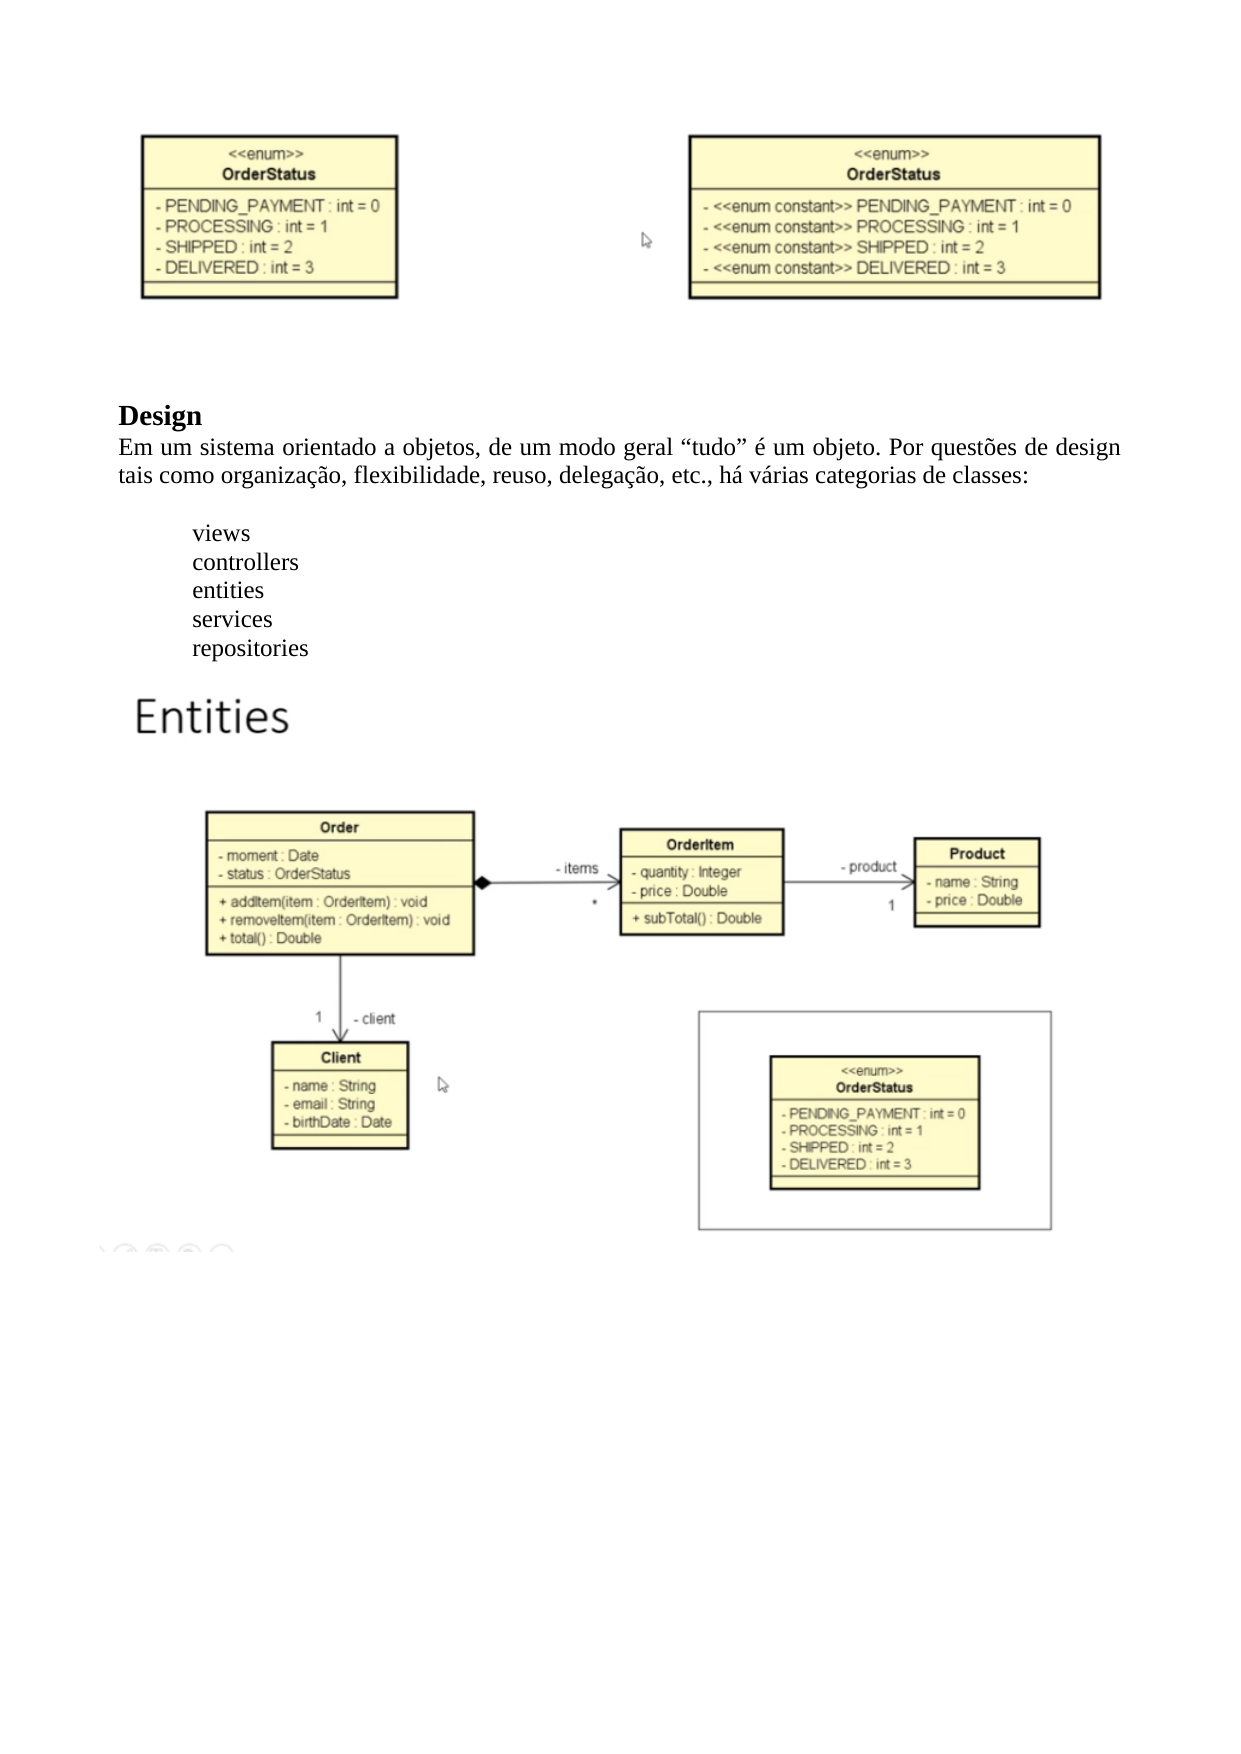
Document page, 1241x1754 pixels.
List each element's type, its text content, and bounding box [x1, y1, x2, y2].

text Design [118, 398, 1122, 432]
text services [118, 604, 1122, 633]
text views [118, 518, 1122, 547]
picture [118, 118, 1123, 312]
picture [99, 674, 1104, 1252]
text entities [118, 575, 1122, 604]
text Em um sistema orientado a objetos, de um modo geral “tudo” é um objeto. Por questões de design tais como organização, flexibilidade, reuso, delegação, etc., há várias categorias de classes: [118, 432, 1122, 489]
text repositories [118, 633, 1122, 662]
text controllers [118, 547, 1122, 575]
